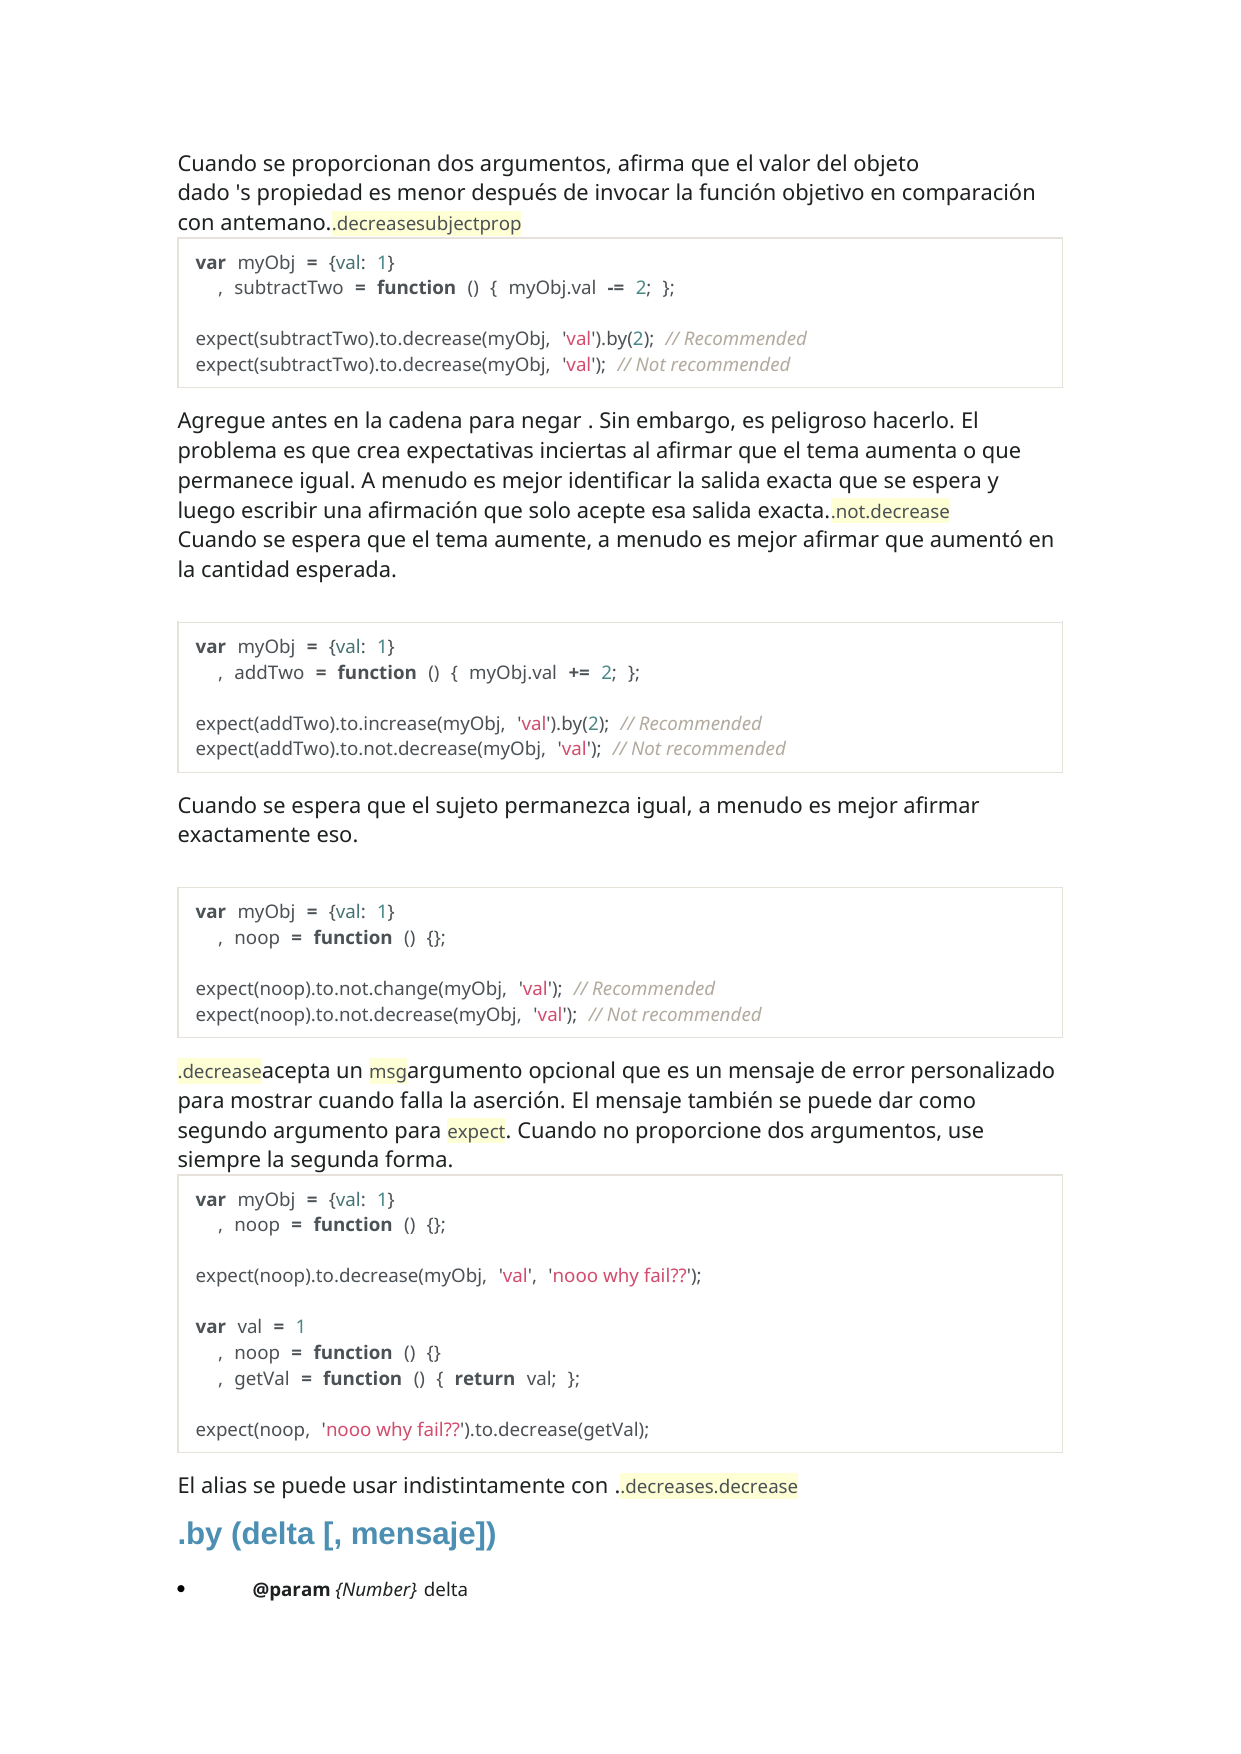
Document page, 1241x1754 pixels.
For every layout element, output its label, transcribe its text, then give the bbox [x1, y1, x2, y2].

text , addTwo = function () { myObj.val += 2; }; [179, 647, 1062, 672]
list @param {Number} delta [177, 1576, 1063, 1602]
text , getVal = function () { return val; }; [179, 1353, 1062, 1378]
text expect(subtractTwo).to.decrease(myObj, 'val'); // Not recommended [179, 339, 1062, 387]
text , subtractTwo = function () { myObj.val -= 2; }; [179, 262, 1062, 288]
text expect(subtractTwo).to.decrease(myObj, 'val').by(2); // Recommended [179, 313, 1062, 339]
text El alias se puede usar indistintamente con ..decreases.decrease [177, 1470, 1063, 1500]
text expect(noop).to.not.change(myObj, 'val'); // Recommended [179, 963, 1062, 989]
text Cuando se espera que el tema aumente, a menudo es mejor afirmar que aumentó en la cantidad esperada. [177, 524, 1063, 584]
text var myObj = {val: 1} [179, 1176, 1062, 1200]
text expect(addTwo).to.increase(myObj, 'val').by(2); // Recommended [179, 698, 1062, 723]
text expect(noop).to.not.decrease(myObj, 'val'); // Not recommended [179, 989, 1062, 1037]
text expect(addTwo).to.not.decrease(myObj, 'val'); // Not recommended [179, 723, 1062, 772]
text Cuando se espera que el sujeto permanezca igual, a menudo es mejor afirmar exactamente eso. [177, 790, 1063, 849]
text var myObj = {val: 1} [179, 888, 1062, 912]
text Agregue antes en la cadena para negar . Sin embargo, es peligroso hacerlo. El problema es que crea expectativas inciertas al afirmar que el tema aumenta o que permanece igual. A menudo es mejor identificar la salida exacta que se espera y luego escribir una afirmación que solo acepte esa salida exacta..not.decrease [177, 405, 1063, 524]
text var myObj = {val: 1} [179, 239, 1062, 262]
subtitle .by (delta [, mensaje]) [177, 1515, 1063, 1551]
text , noop = function () {}; [179, 1200, 1062, 1225]
text expect(noop).to.decrease(myObj, 'val', 'nooo why fail??'); [179, 1251, 1062, 1276]
text , noop = function () {} [179, 1327, 1062, 1353]
text expect(noop, 'nooo why fail??').to.decrease(getVal); [179, 1404, 1062, 1452]
text var myObj = {val: 1} [179, 623, 1062, 647]
text var val = 1 [179, 1302, 1062, 1327]
text Cuando se proporcionan dos argumentos, afirma que el valor del objeto dado 's propiedad es menor después de invocar la función objetivo en comparación con antemano..decreasesubjectprop [177, 148, 1063, 237]
text , noop = function () {}; [179, 912, 1062, 938]
text .decreaseacepta un msgargumento opcional que es un mensaje de error personalizado para mostrar cuando falla la aserción. El mensaje también se puede dar como segundo argumento para expect. Cuando no proporcione dos argumentos, use siempre la segunda forma. [177, 1055, 1063, 1174]
